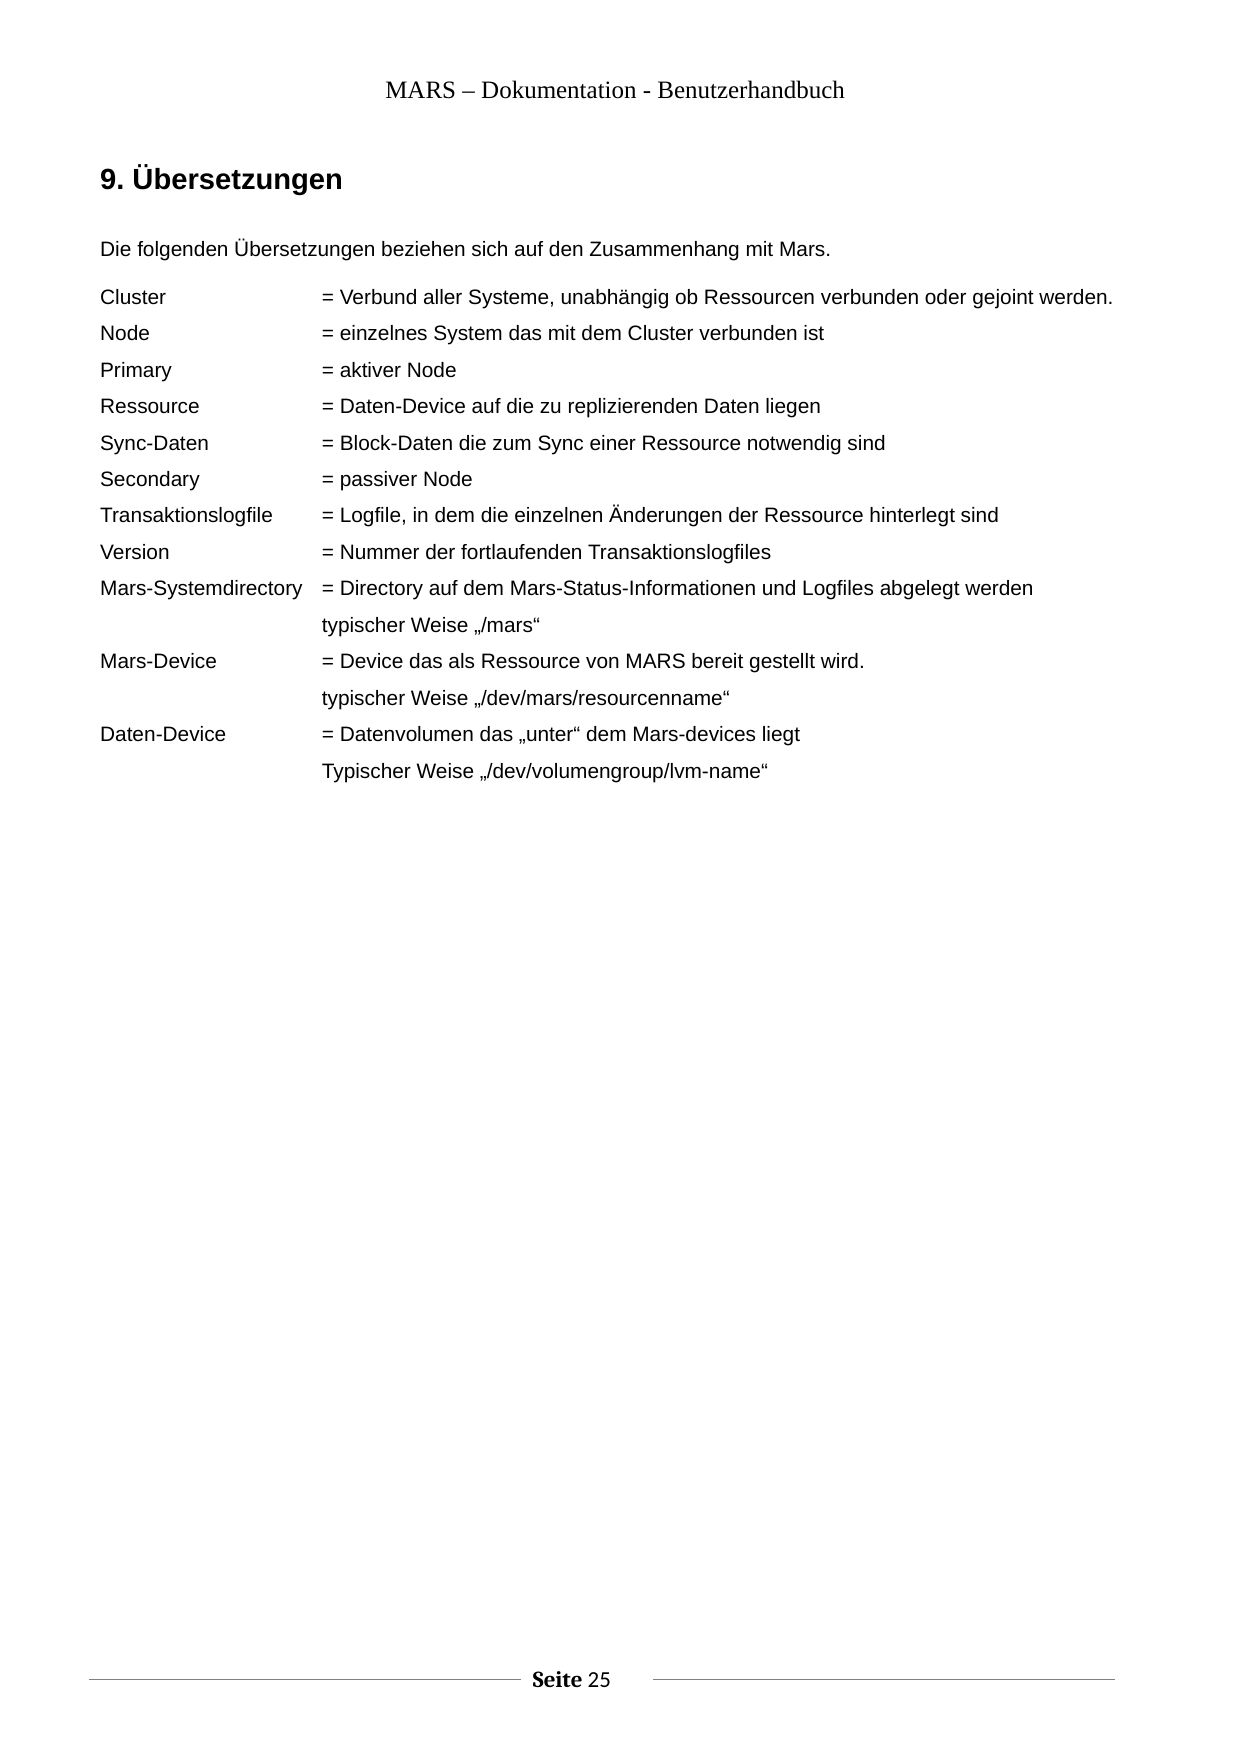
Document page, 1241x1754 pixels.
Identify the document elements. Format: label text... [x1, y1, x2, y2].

text Transaktionslogfile = Logfile, in dem die einzelnen Änderungen der Ressource hinterlegt sind [100, 503, 1123, 527]
text Daten-Device = Datenvolumen das „unter“ dem Mars-devices liegt [100, 722, 1123, 746]
text Secondary = passiver Node [100, 467, 1123, 491]
text Ressource = Daten-Device auf die zu replizierenden Daten liegen [100, 394, 1123, 418]
text Typischer Weise „/dev/volumengroup/lvm-name“ [100, 758, 1123, 782]
text Node = einzelnes System das mit dem Cluster verbunden ist [100, 321, 1123, 345]
text Cluster = Verbund aller Systeme, unabhängig ob Ressourcen verbunden oder gejoint werden. [100, 284, 1123, 308]
text Mars-Device = Device das als Ressource von MARS bereit gestellt wird. [100, 649, 1123, 673]
text Mars-Systemdirectory = Directory auf dem Mars-Status-Informationen und Logfiles abgelegt werden [100, 576, 1123, 600]
text Version = Nummer der fortlaufenden Transaktionslogfiles [100, 540, 1123, 564]
text Primary = aktiver Node [100, 357, 1123, 381]
subtitle 9. Übersetzungen [100, 162, 1123, 195]
text Sync-Daten = Block-Daten die zum Sync einer Ressource notwendig sind [100, 430, 1123, 454]
text typischer Weise „/dev/mars/resourcenname“ [100, 686, 1123, 709]
text Die folgenden Übersetzungen beziehen sich auf den Zusammenhang mit Mars. [100, 237, 1123, 261]
text typischer Weise „/mars“ [100, 613, 1123, 637]
